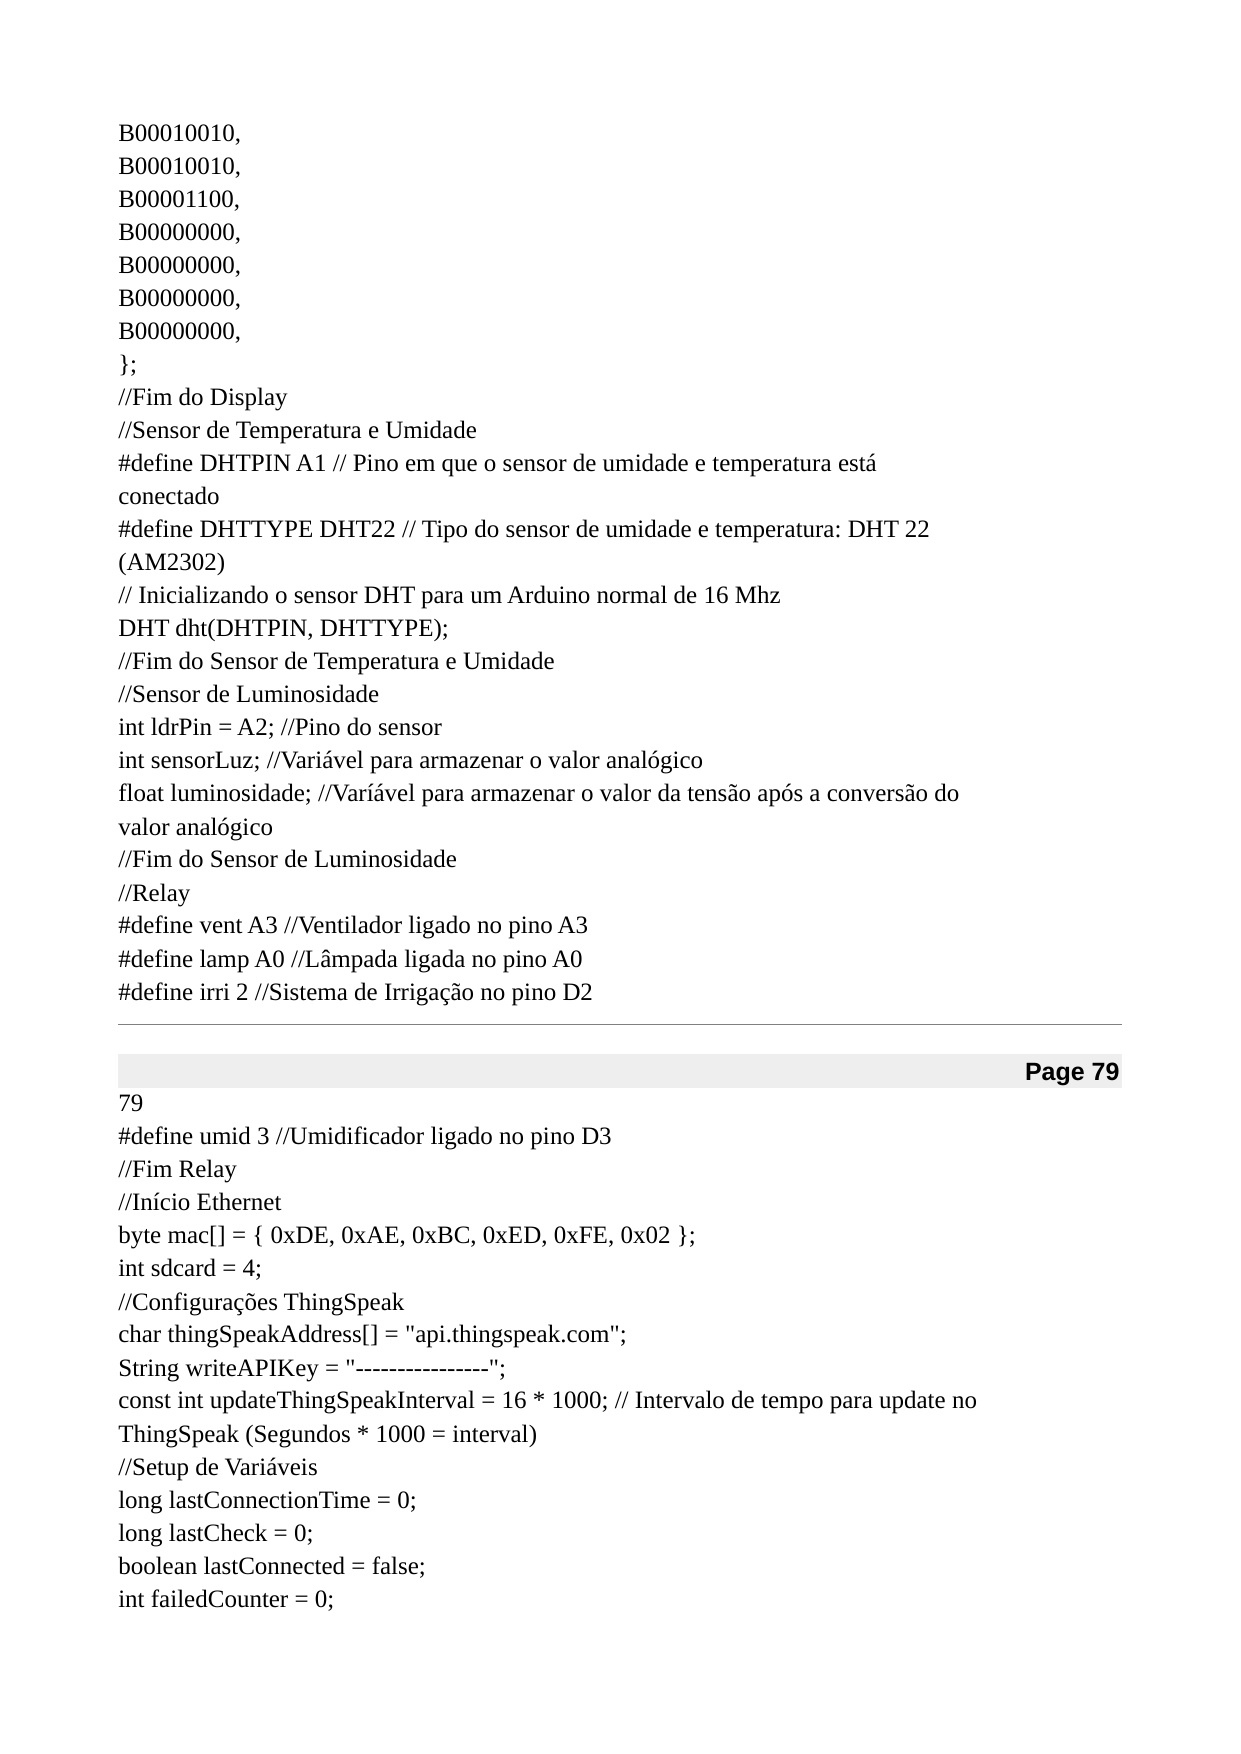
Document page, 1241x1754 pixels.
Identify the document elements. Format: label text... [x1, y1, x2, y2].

text #define DHTPIN A1 // Pino em que o sensor de umidade e temperatura está [118, 448, 1122, 477]
text #define DHTTYPE DHT22 // Tipo do sensor de umidade e temperatura: DHT 22 [118, 514, 1122, 543]
text //Sensor de Temperatura e Umidade [118, 415, 1122, 444]
text conectado [118, 481, 1122, 510]
text B00000000, [118, 217, 1122, 246]
text valor analógico [118, 812, 1122, 840]
text float luminosidade; //Varíável para armazenar o valor da tensão após a conversão do [118, 778, 1122, 807]
text //Relay [118, 878, 1122, 906]
text //Configurações ThingSpeak [118, 1287, 1122, 1315]
text #define irri 2 //Sistema de Irrigação no pino D2 [118, 977, 1122, 1005]
text long lastCheck = 0; [118, 1518, 1122, 1546]
text B00000000, [118, 316, 1122, 345]
text //Fim do Sensor de Temperatura e Umidade [118, 646, 1122, 675]
text // Inicializando o sensor DHT para um Arduino normal de 16 Mhz [118, 580, 1122, 609]
text long lastConnectionTime = 0; [118, 1485, 1122, 1513]
text B00000000, [118, 283, 1122, 312]
text #define umid 3 //Umidificador ligado no pino D3 [118, 1121, 1122, 1150]
text const int updateThingSpeakInterval = 16 * 1000; // Intervalo de tempo para update no [118, 1386, 1122, 1414]
text //Início Ethernet [118, 1187, 1122, 1216]
text B00001100, [118, 184, 1122, 213]
text #define vent A3 //Ventilador ligado no pino A3 [118, 911, 1122, 939]
text ThingSpeak (Segundos * 1000 = interval) [118, 1419, 1122, 1447]
table_header Page 79 [118, 1054, 1122, 1088]
text int sensorLuz; //Variável para armazenar o valor analógico [118, 746, 1122, 774]
text B00010010, [118, 151, 1122, 180]
text //Fim Relay [118, 1154, 1122, 1183]
text boolean lastConnected = false; [118, 1551, 1122, 1579]
text #define lamp A0 //Lâmpada ligada no pino A0 [118, 944, 1122, 972]
text //Sensor de Luminosidade [118, 679, 1122, 708]
text String writeAPIKey = "----------------"; [118, 1353, 1122, 1381]
text int failedCounter = 0; [118, 1584, 1122, 1612]
text B00010010, [118, 118, 1122, 147]
text //Fim do Display [118, 382, 1122, 411]
text byte mac[] = { 0xDE, 0xAE, 0xBC, 0xED, 0xFE, 0x02 }; [118, 1221, 1122, 1249]
text int sdcard = 4; [118, 1253, 1122, 1282]
text char thingSpeakAddress[] = "api.thingspeak.com"; [118, 1319, 1122, 1348]
text }; [118, 349, 1122, 378]
text DHT dht(DHTPIN, DHTTYPE); [118, 613, 1122, 642]
text (AM2302) [118, 547, 1122, 576]
text //Fim do Sensor de Luminosidade [118, 844, 1122, 873]
text B00000000, [118, 250, 1122, 279]
text int ldrPin = A2; //Pino do sensor [118, 712, 1122, 741]
text //Setup de Variáveis [118, 1452, 1122, 1480]
text 79 [118, 1088, 1122, 1117]
